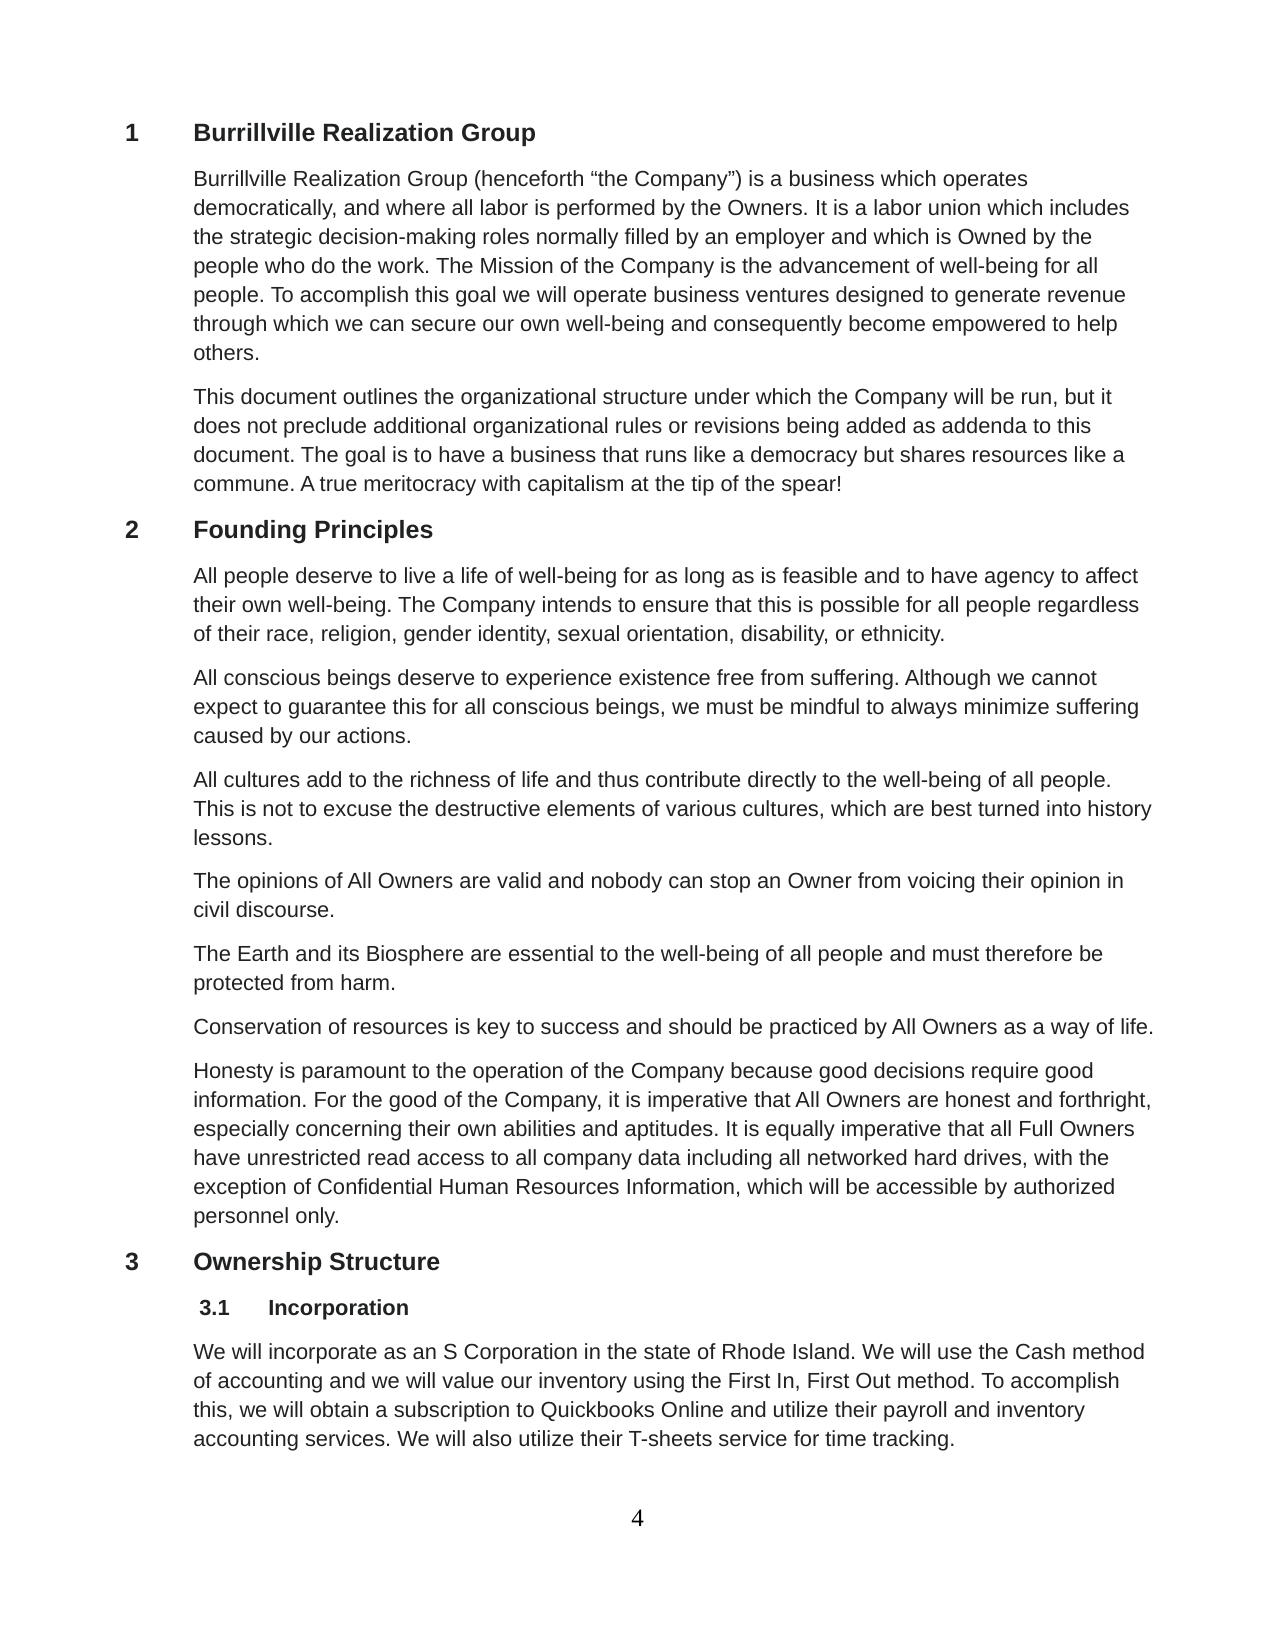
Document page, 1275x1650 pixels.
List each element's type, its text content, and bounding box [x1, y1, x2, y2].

list All cultures add to the richness of life and thus contribute directly to the well-being of all people. This is not to excuse the destructive elements of various cultures, which are best turned into history lessons. [156, 766, 1157, 849]
list All people deserve to live a life of well-being for as long as is feasible and to have agency to affect their own well-being. The Company intends to ensure that this is possible for all people regardless of their race, religion, gender identity, sexual orientation, disability, or ethnicity. [193, 563, 1157, 646]
list We will incorporate as an S Corporation in the state of Rhode Island. We will use the Cash method of accounting and we will value our inventory using the First In, First Out method. To accomplish this, we will obtain a subscription to Quickbooks Online and utilize their payroll and inventory accounting services. We will also utilize their T-sheets service for time tracking. [193, 1339, 1157, 1451]
list The opinions of All Owners are valid and nobody can stop an Owner from voicing their opinion in civil discourse. [156, 868, 1157, 922]
list The Earth and its Biosphere are essential to the well-being of all people and must therefore be protected from harm. [156, 941, 1157, 995]
subtitle Ownership Structure [118, 1247, 1157, 1276]
list All conscious beings deserve to experience existence free from suffering. Although we cannot expect to guarantee this for all conscious beings, we must be mindful to always minimize suffering caused by our actions. [193, 664, 1157, 748]
list Honesty is paramount to the operation of the Company because good decisions require good information. For the good of the Company, it is imperative that All Owners are honest and forthright, especially concerning their own abilities and aptitudes. It is equally imperative that all Full Owners have unrestricted read access to all company data including all networked hard drives, with the exception of Confidential Human Resources Information, which will be accessible by authorized personnel only. [156, 1058, 1157, 1228]
subtitle Founding Principles [118, 515, 1157, 543]
subtitle Burrillville Realization Group [118, 118, 1157, 147]
subtitle Incorporation [193, 1295, 1157, 1320]
list Conservation of resources is key to success and should be practiced by All Owners as a way of life. [156, 1014, 1157, 1039]
list Burrillville Realization Group (henceforth “the Company”) is a business which operates democratically, and where all labor is performed by the Owners. It is a labor union which includes the strategic decision-making roles normally filled by an employer and which is Owned by the people who do the work. The Mission of the Company is the advancement of well-being for all people. To accomplish this goal we will operate business ventures designed to generate revenue through which we can secure our own well-being and consequently become empowered to help others. [118, 166, 1157, 365]
list This document outlines the organizational structure under which the Company will be run, but it does not preclude additional organizational rules or revisions being added as addenda to this document. The goal is to have a business that runs like a democracy but shares resources like a commune. A true meritocracy with capitalism at the tip of the spear! [156, 384, 1157, 496]
